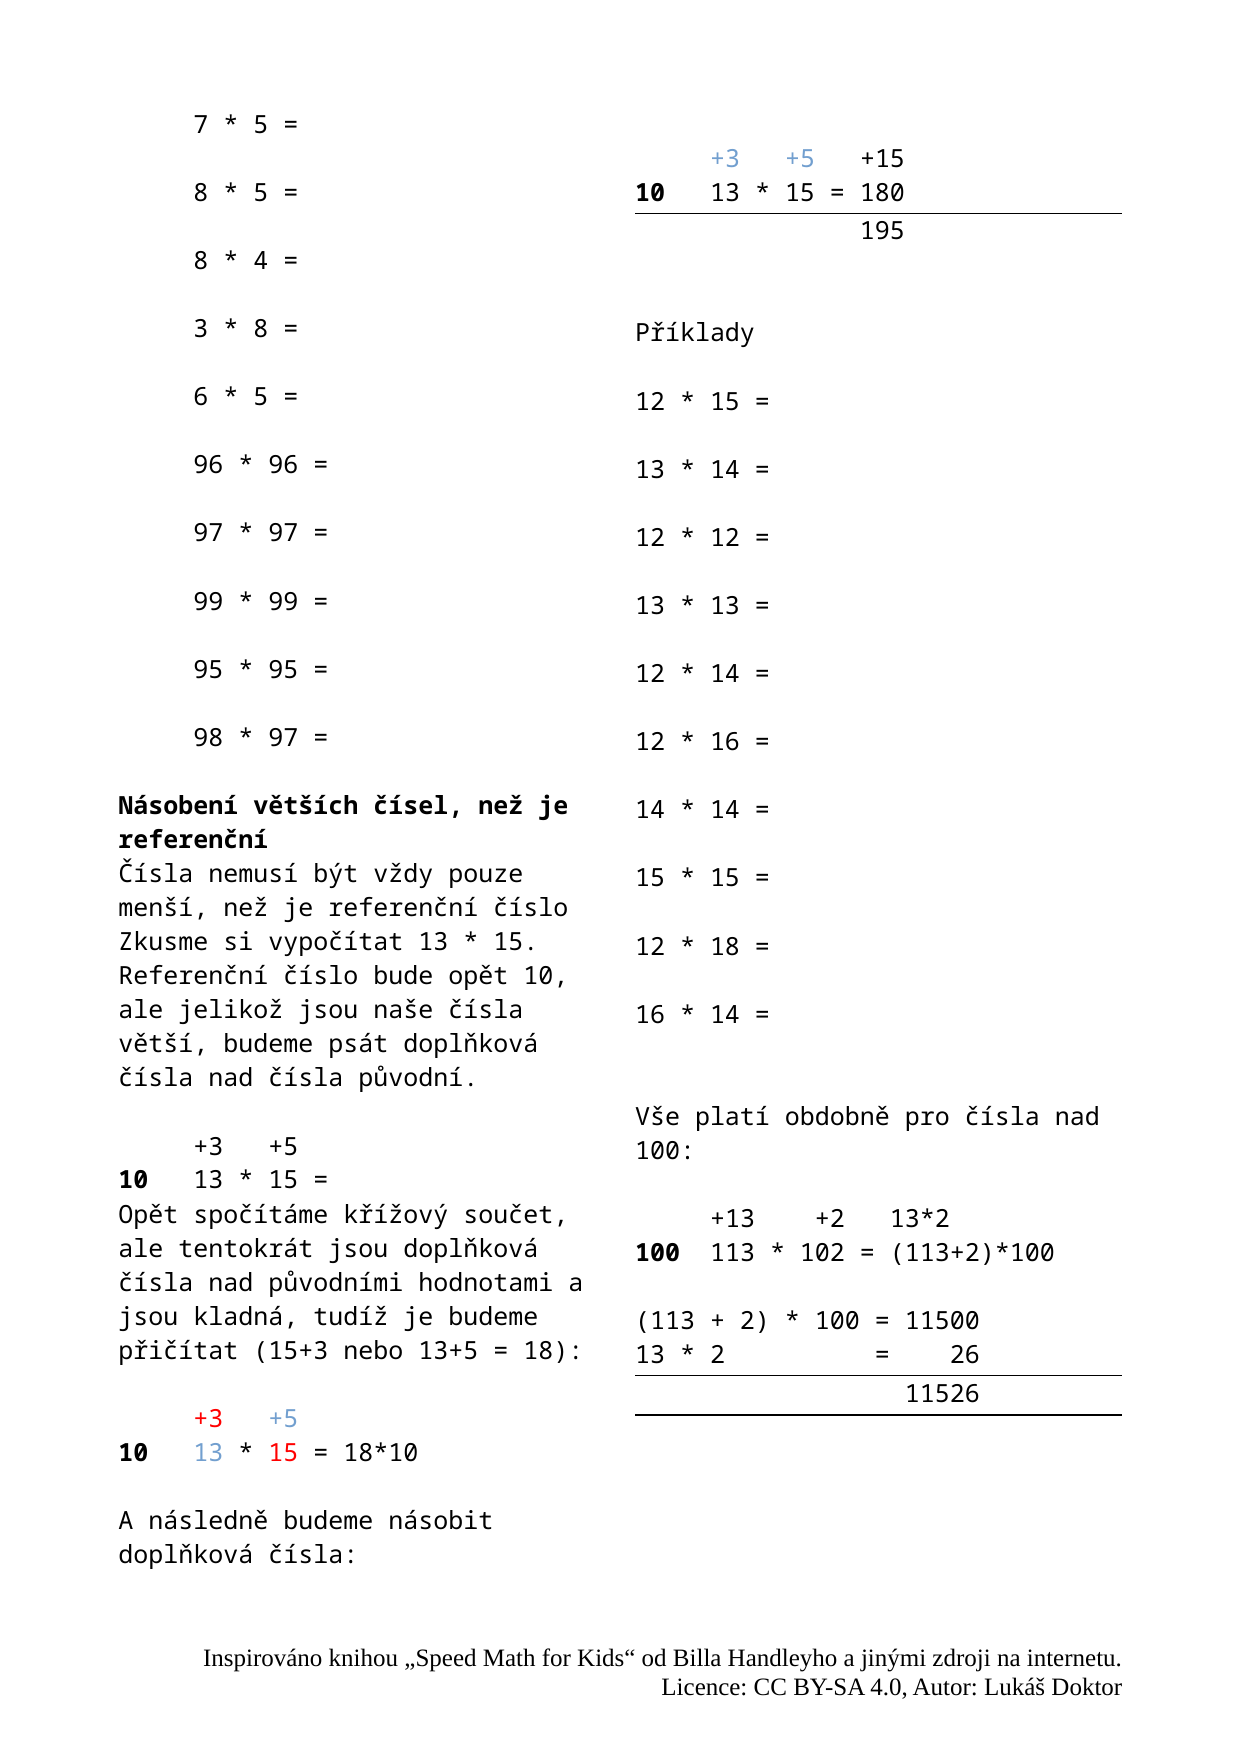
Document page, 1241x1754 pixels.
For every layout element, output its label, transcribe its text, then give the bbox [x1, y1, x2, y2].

text 13 * 2 = 26 [635, 1337, 1122, 1375]
text 12 * 12 = [635, 519, 1122, 553]
text Násobení větších čísel, než je referenční [118, 787, 605, 856]
text 95 * 95 = [118, 651, 605, 685]
text A následně budeme násobit doplňková čísla: [118, 1503, 605, 1571]
text 10 13 * 15 = 180 [635, 174, 1122, 213]
text 12 * 16 = [635, 724, 1122, 758]
text 12 * 18 = [635, 928, 1122, 962]
text 6 * 5 = [118, 379, 605, 413]
text 12 * 14 = [635, 656, 1122, 690]
text 98 * 97 = [118, 719, 605, 753]
text Čísla nemusí být vždy pouze menší, než je referenční číslo Zkusme si vypočítat 13 * 15. Referenční číslo bude opět 10, ale jelikož jsou naše čísla větší, budeme psát doplňková čísla nad čísla původní. [118, 856, 605, 1094]
text 10 13 * 15 = 18*10 [118, 1435, 605, 1469]
text (113 + 2) * 100 = 11500 [635, 1303, 1122, 1337]
text 12 * 15 = [635, 383, 1122, 417]
text 97 * 97 = [118, 515, 605, 549]
text 13 * 14 = [635, 451, 1122, 485]
text 14 * 14 = [635, 792, 1122, 826]
text 195 [635, 214, 1122, 247]
text 15 * 15 = [635, 860, 1122, 894]
text 8 * 4 = [118, 242, 605, 277]
text 99 * 99 = [118, 583, 605, 617]
text 13 * 13 = [635, 588, 1122, 622]
text 16 * 14 = [635, 996, 1122, 1030]
text +13 +2 13*2 [635, 1201, 1122, 1235]
text Příklady [635, 315, 1122, 349]
text 7 * 5 = [118, 106, 605, 140]
text +3 +5 +15 [635, 140, 1122, 174]
text Vše platí obdobně pro čísla nad 100: [635, 1098, 1122, 1167]
text 11526 [635, 1376, 1122, 1414]
text 96 * 96 = [118, 447, 605, 481]
text Opět spočítáme křížový součet, ale tentokrát jsou doplňková čísla nad původními hodnotami a jsou kladná, tudíž je budeme přičítat (15+3 nebo 13+5 = 18): [118, 1196, 605, 1367]
text 100 113 * 102 = (113+2)*100 [635, 1235, 1122, 1269]
text +3 +5 [118, 1401, 605, 1435]
text 10 13 * 15 = [118, 1162, 605, 1196]
text 3 * 8 = [118, 311, 605, 345]
text 8 * 5 = [118, 174, 605, 208]
text +3 +5 [118, 1128, 605, 1162]
